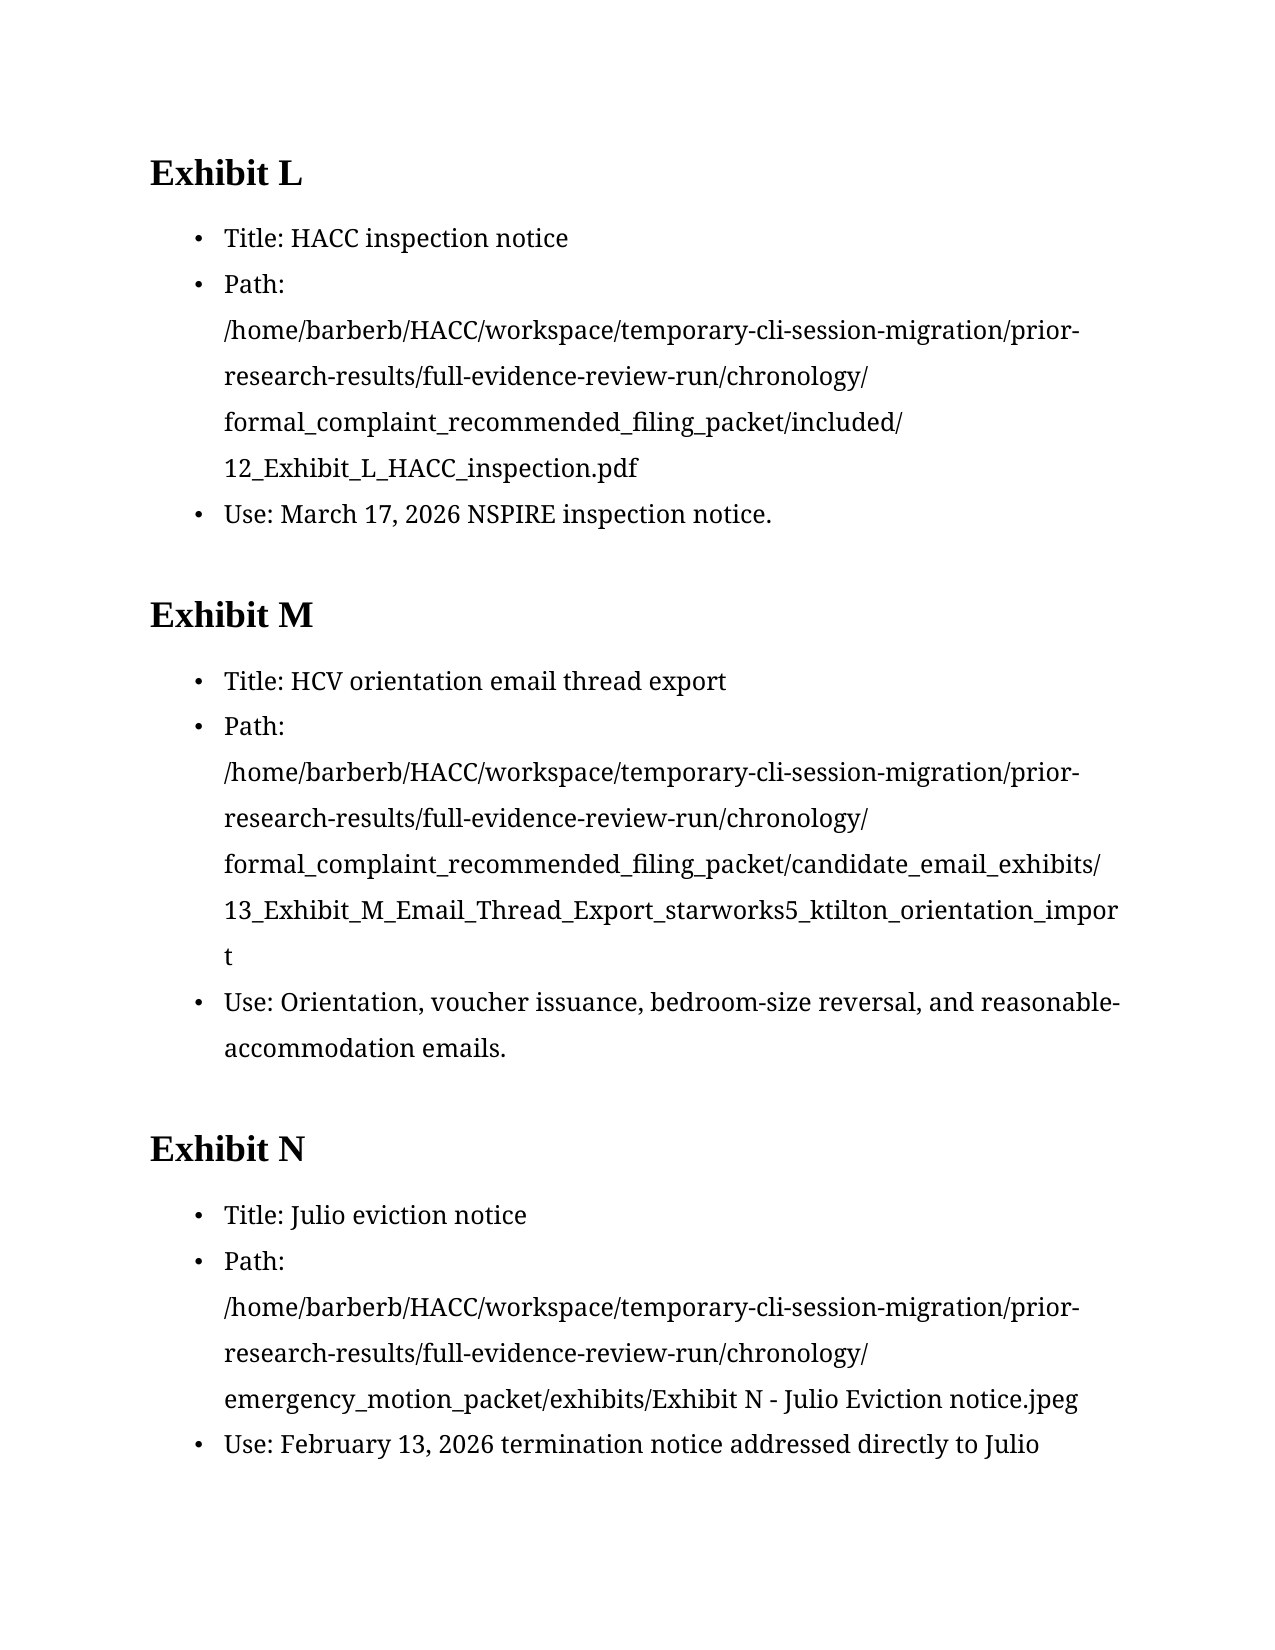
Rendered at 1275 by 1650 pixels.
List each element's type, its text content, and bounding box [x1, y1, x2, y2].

list Path: /home/barberb/HACC/workspace/temporary-cli-session-migration/prior-research-results/full-evidence-review-run/chronology/formal_complaint_recommended_filing_packet/candidate_email_exhibits/13_Exhibit_M_Email_Thread_Export_starworks5_ktilton_orientation_import [194, 709, 1125, 973]
subtitle Exhibit L [150, 150, 1125, 193]
subtitle Exhibit N [150, 1127, 1125, 1170]
subtitle Exhibit M [150, 592, 1125, 636]
list Title: HCV orientation email thread export [194, 663, 1125, 697]
list Title: Julio eviction notice [194, 1197, 1125, 1232]
list Title: HACC inspection notice [194, 221, 1125, 255]
list Path: /home/barberb/HACC/workspace/temporary-cli-session-migration/prior-research-results/full-evidence-review-run/chronology/formal_complaint_recommended_filing_packet/included/12_Exhibit_L_HACC_inspection.pdf [194, 267, 1125, 484]
list Path: /home/barberb/HACC/workspace/temporary-cli-session-migration/prior-research-results/full-evidence-review-run/chronology/emergency_motion_packet/exhibits/Exhibit N - Julio Eviction notice.jpeg [194, 1243, 1125, 1415]
list Use: March 17, 2026 NSPIRE inspection notice. [194, 496, 1125, 530]
list Use: Orientation, voucher issuance, bedroom-size reversal, and reasonable-accommodation emails. [194, 985, 1125, 1065]
list Use: February 13, 2026 termination notice addressed directly to Julio [194, 1427, 1125, 1461]
